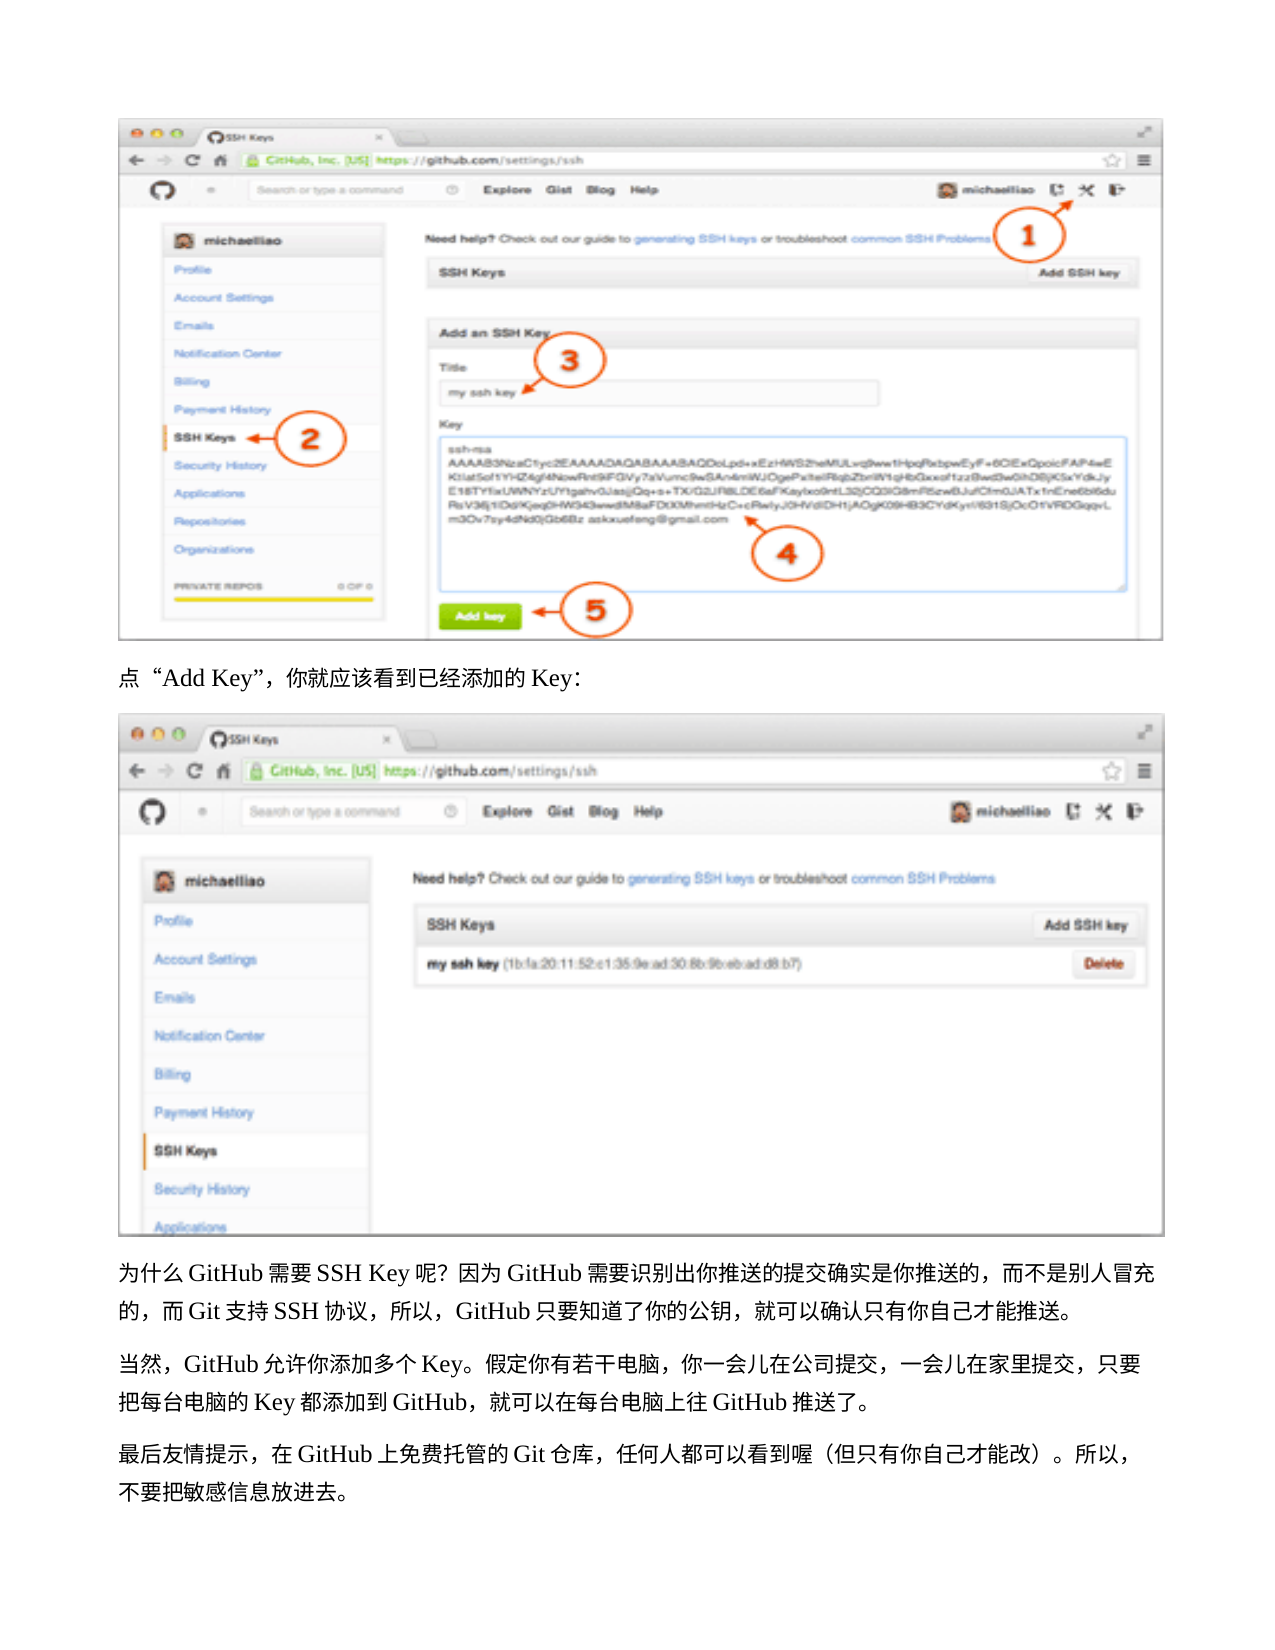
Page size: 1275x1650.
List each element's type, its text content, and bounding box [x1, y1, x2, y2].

text 为什么GitHub需要SSH Key呢？因为GitHub需要识别出你推送的提交确实是你推送的，而不是别人冒充的，而Git支持SSH协议，所以，GitHub只要知道了你的公钥，就可以确认只有你自己才能推送。 [118, 1256, 1157, 1326]
text 当然，GitHub允许你添加多个Key。假定你有若干电脑，你一会儿在公司提交，一会儿在家里提交，只要把每台电脑的Key都添加到GitHub，就可以在每台电脑上往GitHub推送了。 [118, 1347, 1157, 1416]
text 点“Add Key”，你就应该看到已经添加的Key： [118, 661, 1157, 692]
picture [118, 118, 1164, 641]
picture [118, 713, 1165, 1237]
text 最后友情提示，在GitHub上免费托管的Git仓库，任何人都可以看到喔（但只有你自己才能改）。所以，不要把敏感信息放进去。 [118, 1437, 1157, 1507]
